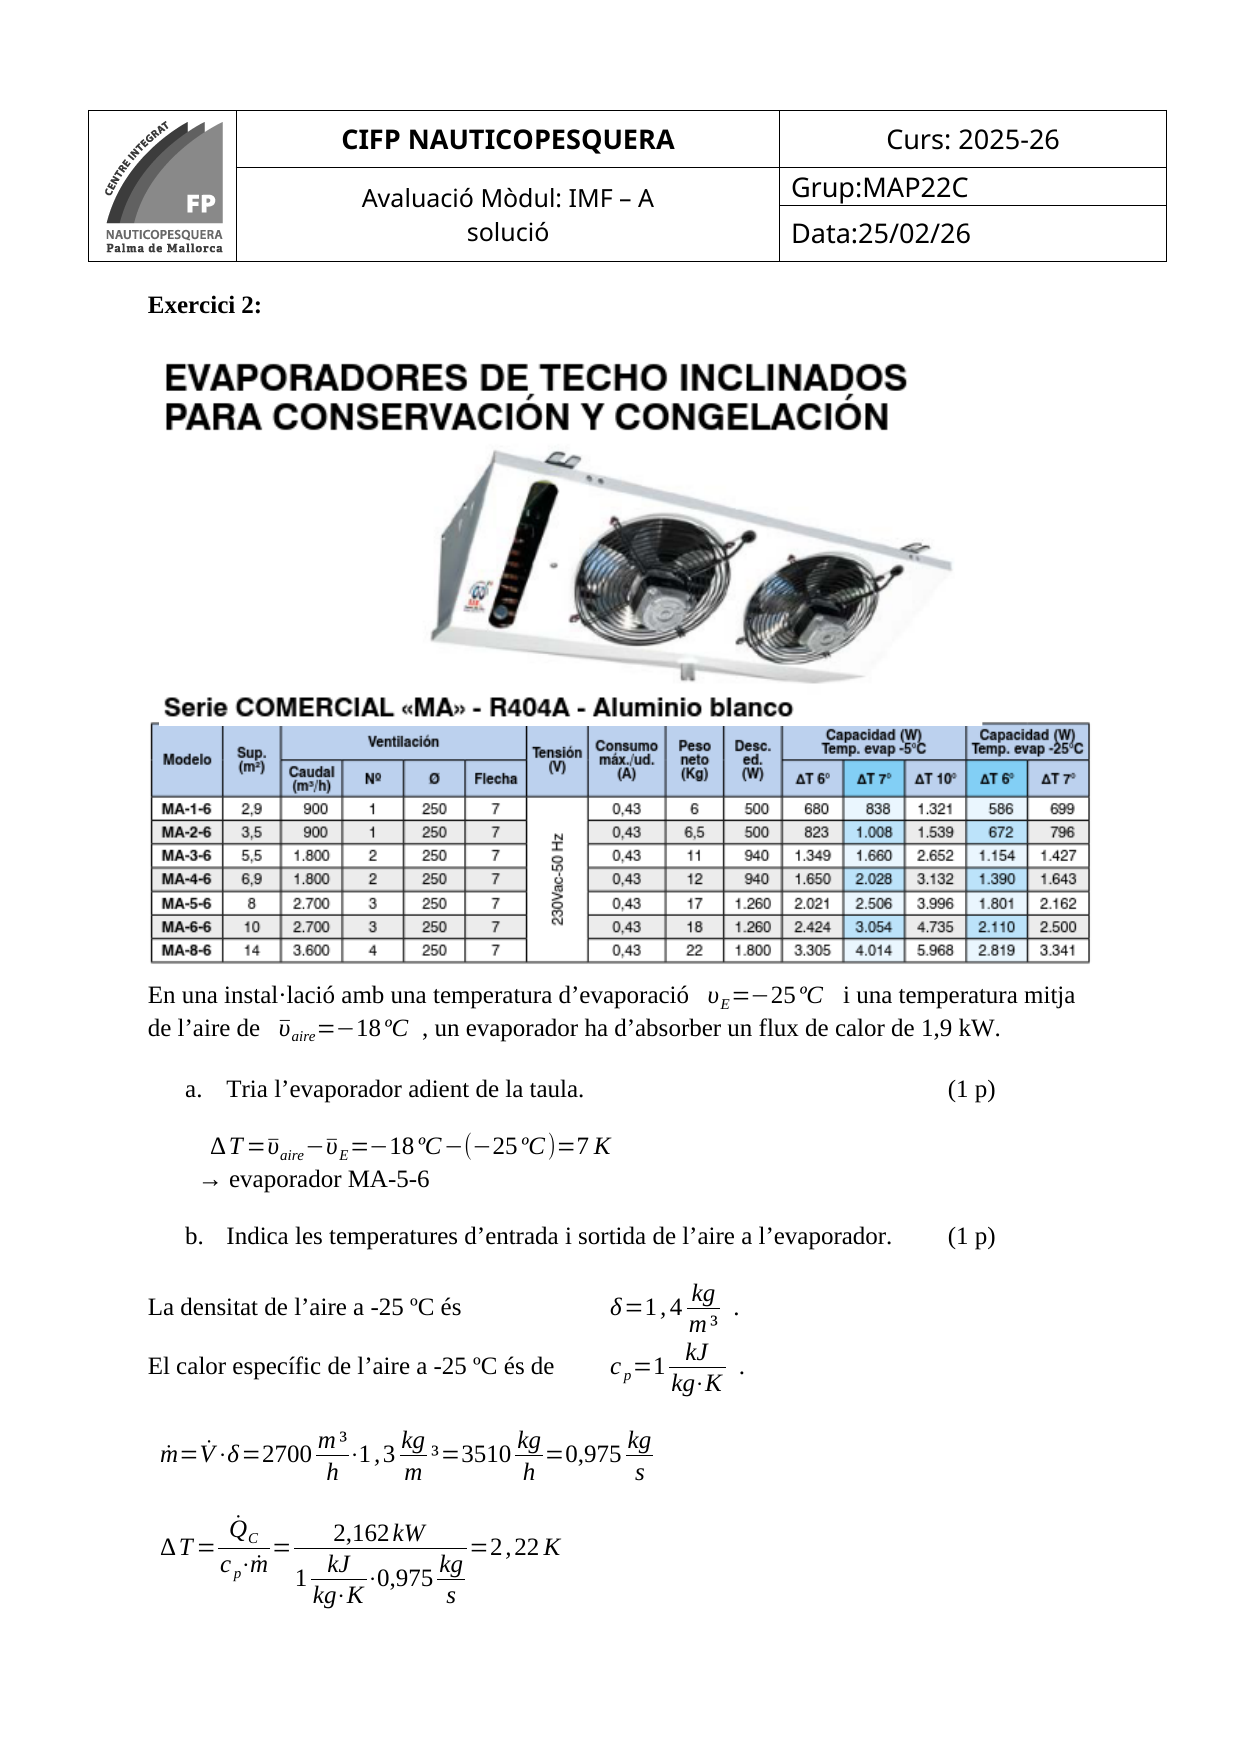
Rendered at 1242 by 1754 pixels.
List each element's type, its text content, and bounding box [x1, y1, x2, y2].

text → evaporador MA-5-6 [148, 1164, 1094, 1192]
picture [147, 355, 1094, 975]
text El calor específic de l’aire a -25 ºC és de . [148, 1338, 1094, 1397]
text En una instal·lació amb una temperatura d’evaporació i una temperatura mitja de l’aire de , un evaporador ha d’absorber un flux de calor de 1,9 kW. [148, 980, 1094, 1045]
text Exercici 2: [148, 290, 1094, 319]
list Tria l’evaporador adient de la taula. (1 p) [185, 1074, 1094, 1103]
text La densitat de l’aire a -25 ºC és . [148, 1279, 1094, 1338]
picture [100, 111, 229, 260]
list Indica les temperatures d’entrada i sortida de l’aire a l’evaporador. (1 p) [185, 1221, 1094, 1250]
